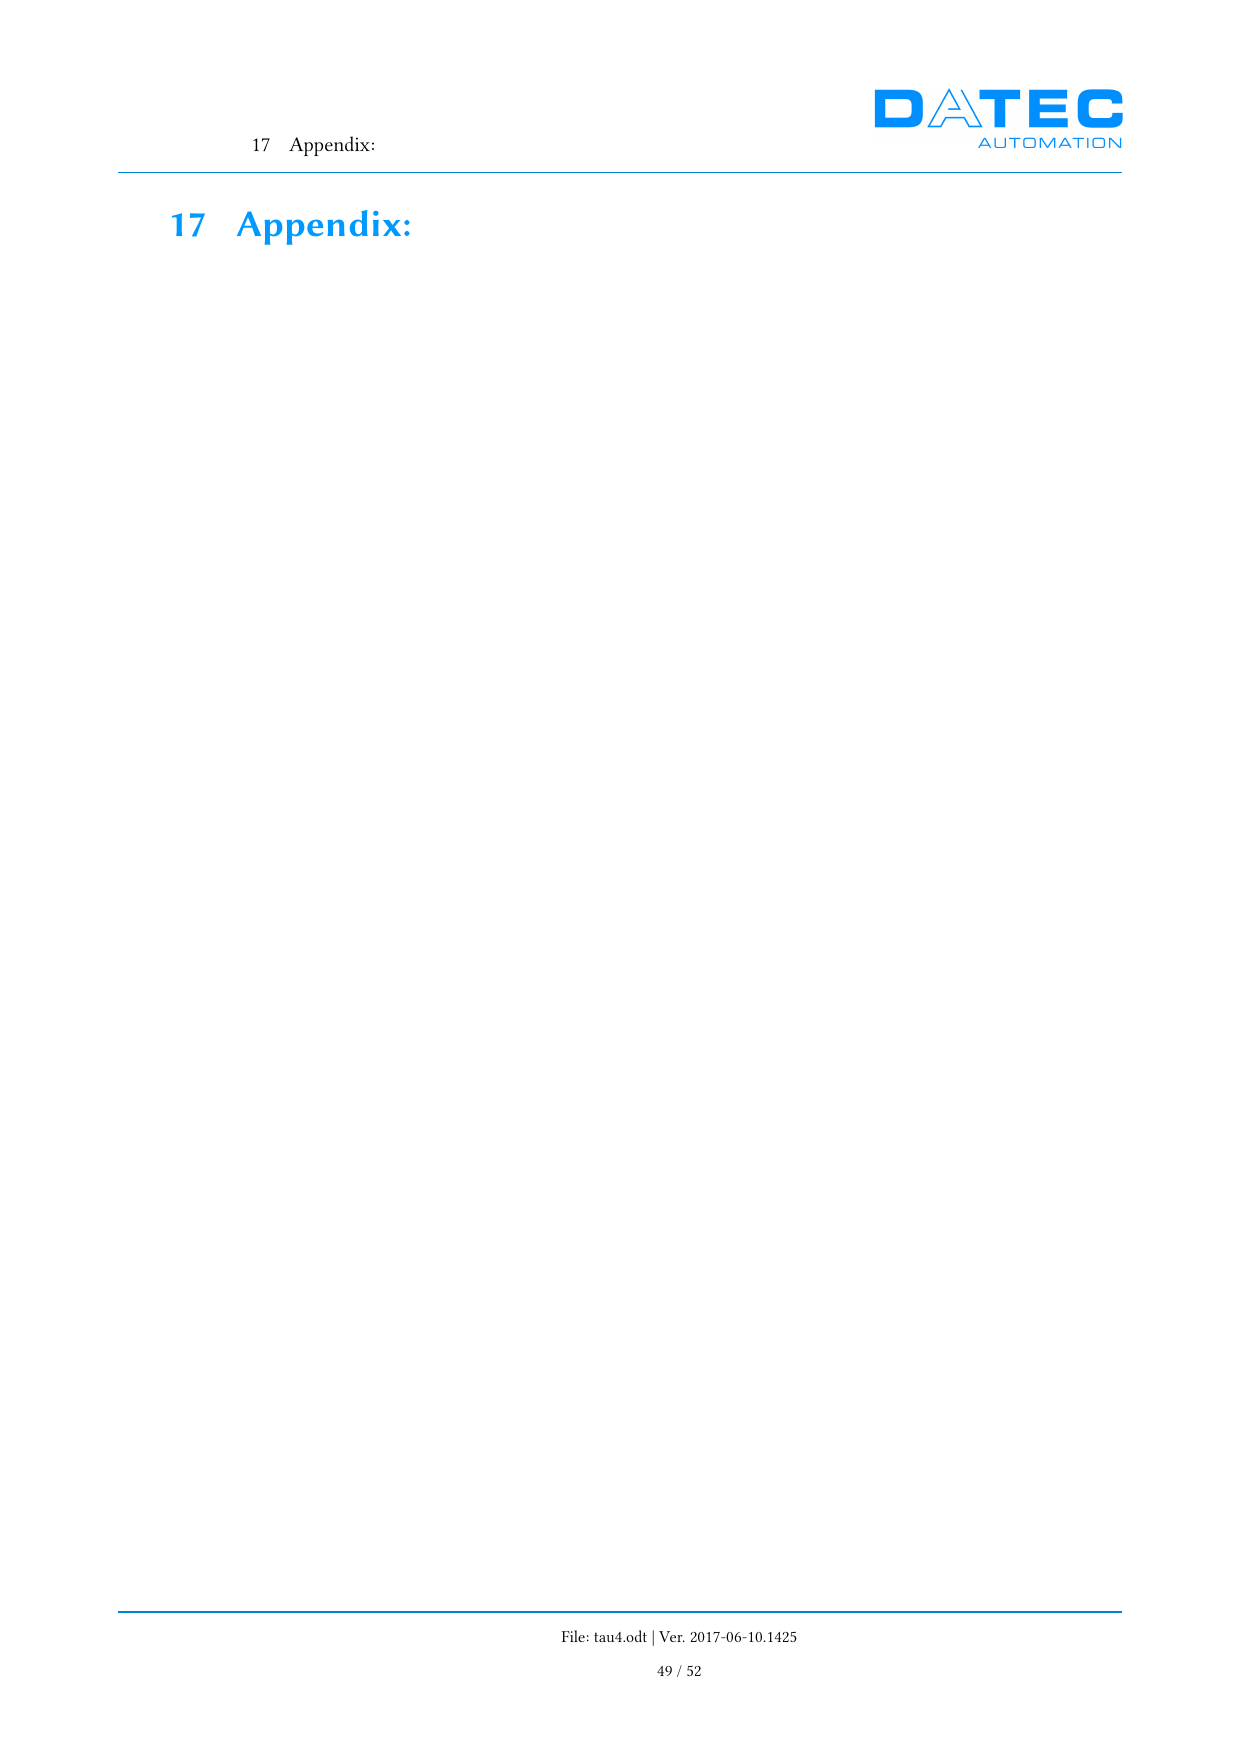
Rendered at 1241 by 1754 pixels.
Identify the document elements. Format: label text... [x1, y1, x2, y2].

subtitle Appendix: [207, 202, 1122, 245]
picture [874, 88, 1123, 148]
